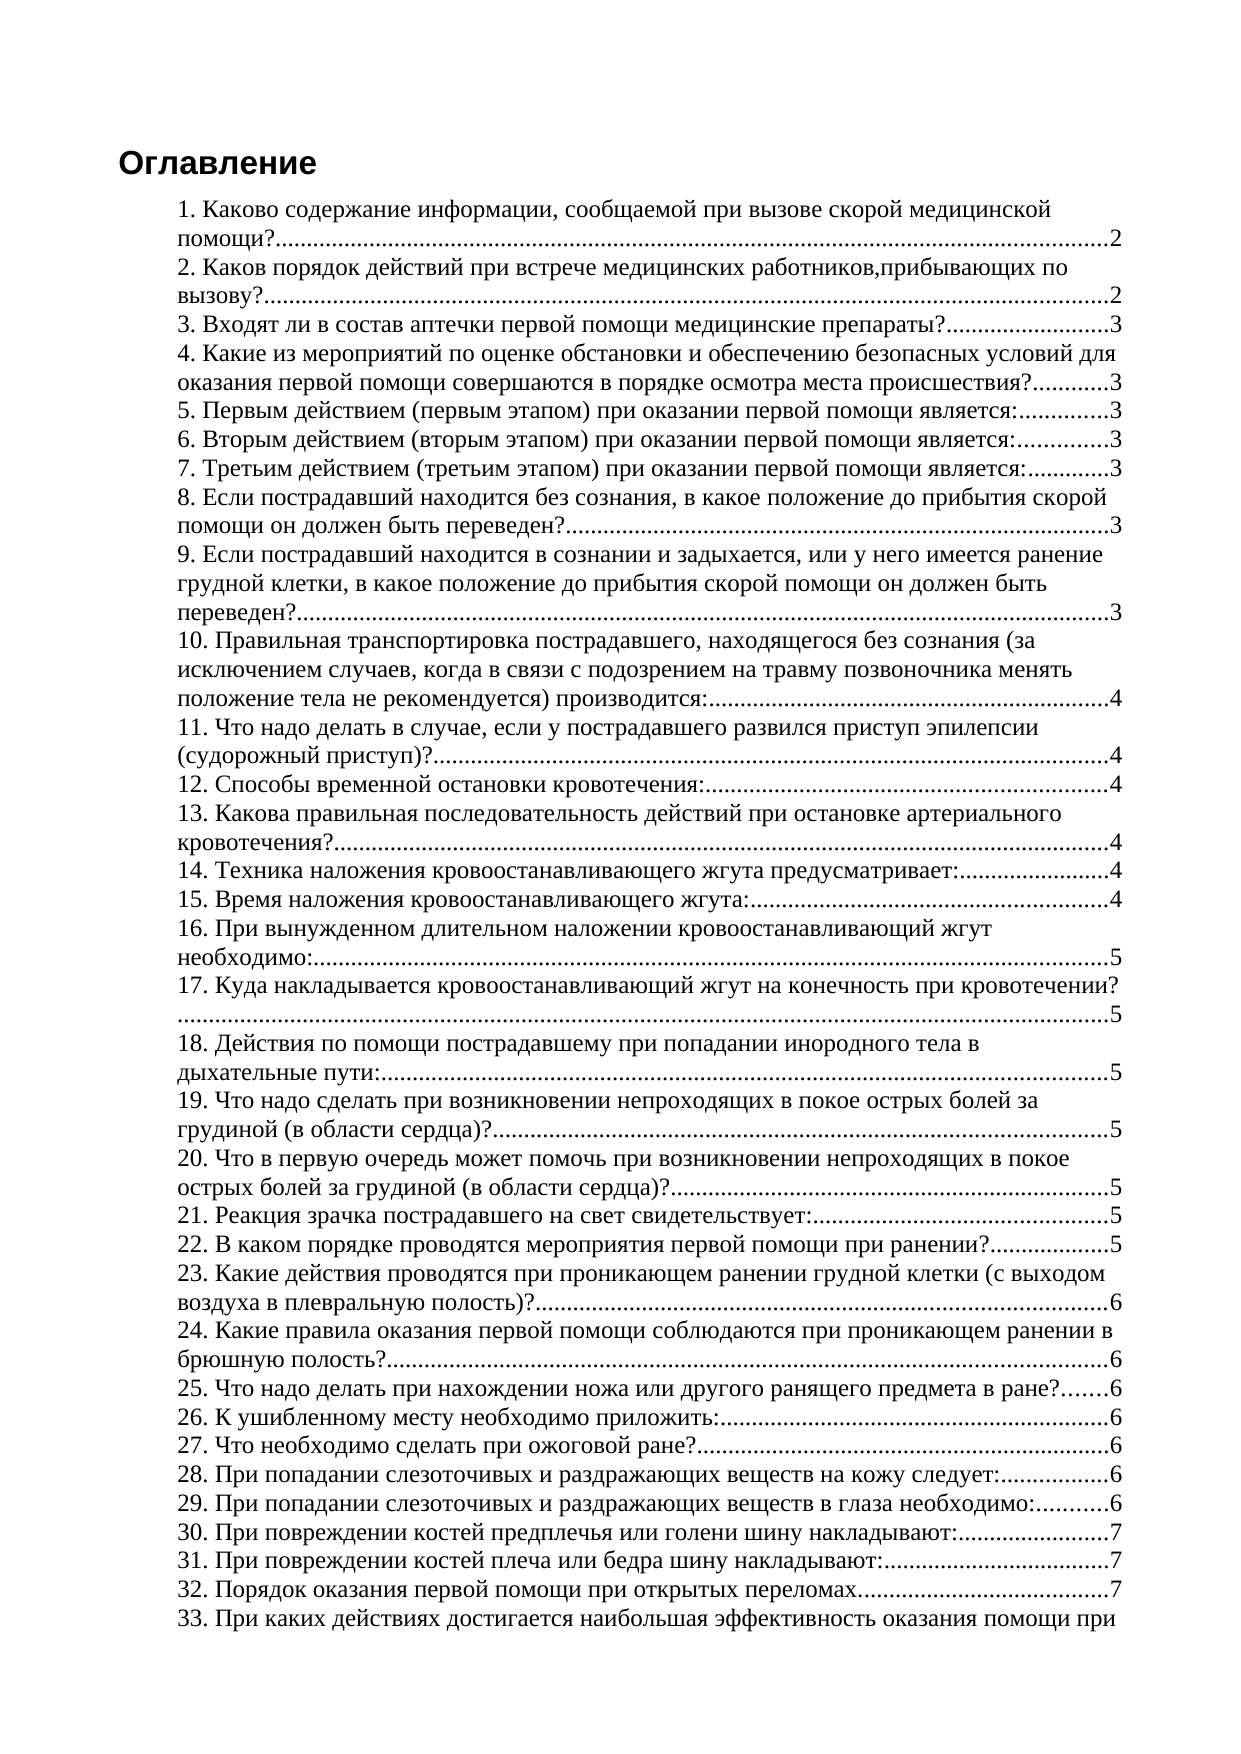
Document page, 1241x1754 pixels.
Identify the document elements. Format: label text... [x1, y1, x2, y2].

text 15. Время наложения кровоостанавливающего жгута: 4 [177, 884, 1122, 913]
text 21. Реакция зрачка пострадавшего на свет свидетельствует: 5 [177, 1200, 1122, 1229]
text 6. Вторым действием (вторым этапом) при оказании первой помощи является: 3 [177, 424, 1122, 453]
text 25. Что надо делать при нахождении ножа или другого ранящего предмета в ране? 6 [177, 1373, 1122, 1402]
text 3. Входят ли в состав аптечки первой помощи медицинские препараты? 3 [177, 309, 1122, 338]
text 17. Куда накладывается кровоостанавливающий жгут на конечность при кровотечении? 5 [177, 970, 1122, 1028]
text 4. Какие из мероприятий по оценке обстановки и обеспечению безопасных условий для оказания первой помощи совершаются в порядке осмотра места происшествия? 3 [177, 338, 1122, 395]
text 19. Что надо сделать при возникновении непроходящих в покое острых болей за грудиной (в области сердца)? 5 [177, 1085, 1122, 1143]
text 31. При повреждении костей плеча или бедра шину накладывают: 7 [177, 1545, 1122, 1574]
text 32. Порядок оказания первой помощи при открытых переломах. 7 [177, 1574, 1122, 1603]
text 30. При повреждении костей предплечья или голени шину накладывают: 7 [177, 1517, 1122, 1545]
text 33. При каких действиях достигается наибольшая эффективность оказания помощи при выведении пострадавшего из обморока? 7 [177, 1603, 1122, 1632]
text 23. Какие действия проводятся при проникающем ранении грудной клетки (с выходом воздуха в плевральную полость)? 6 [177, 1258, 1122, 1315]
text 20. Что в первую очередь может помочь при возникновении непроходящих в покое острых болей за грудиной (в области сердца)? 5 [177, 1143, 1122, 1200]
text 18. Действия по помощи пострадавшему при попадании инородного тела в дыхательные пути: 5 [177, 1028, 1122, 1085]
text 16. При вынужденном длительном наложении кровоостанавливающий жгут необходимо: 5 [177, 913, 1122, 970]
text 27. Что необходимо сделать при ожоговой ране? 6 [177, 1430, 1122, 1459]
text 1. Каково содержание информации, сообщаемой при вызове скорой медицинской помощи? 2 [177, 194, 1122, 252]
text 29. При попадании слезоточивых и раздражающих веществ в глаза необходимо: 6 [177, 1488, 1122, 1517]
text 12. Способы временной остановки кровотечения: 4 [177, 769, 1122, 798]
text 8. Если пострадавший находится без сознания, в какое положение до прибытия скорой помощи он должен быть переведен? 3 [177, 482, 1122, 539]
text 28. При попадании слезоточивых и раздражающих веществ на кожу следует: 6 [177, 1459, 1122, 1488]
text 13. Какова правильная последовательность действий при остановке артериального кровотечения? 4 [177, 798, 1122, 855]
text 22. В каком порядке проводятся мероприятия первой помощи при ранении? 5 [177, 1229, 1122, 1258]
subtitle Оглавление [118, 143, 1122, 182]
text 9. Если пострадавший находится в сознании и задыхается, или у него имеется ранение грудной клетки, в какое положение до прибытия скорой помощи он должен быть переведен? 3 [177, 539, 1122, 625]
text 24. Какие правила оказания первой помощи соблюдаются при проникающем ранении в брюшную полость? 6 [177, 1315, 1122, 1373]
text 7. Третьим действием (третьим этапом) при оказании первой помощи является: 3 [177, 453, 1122, 482]
text 10. Правильная транспортировка пострадавшего, находящегося без сознания (за исключением случаев, когда в связи с подозрением на травму позвоночника менять положение тела не рекомендуется) производится: 4 [177, 625, 1122, 712]
text 2. Каков порядок действий при встрече медицинских работников,прибывающих по вызову? 2 [177, 252, 1122, 309]
text 14. Техника наложения кровоостанавливающего жгута предусматривает: 4 [177, 855, 1122, 884]
text 11. Что надо делать в случае, если у пострадавшего развился приступ эпилепсии (судорожный приступ)? 4 [177, 712, 1122, 769]
text 26. К ушибленному месту необходимо приложить: 6 [177, 1402, 1122, 1430]
text 5. Первым действием (первым этапом) при оказании первой помощи является: 3 [177, 395, 1122, 424]
